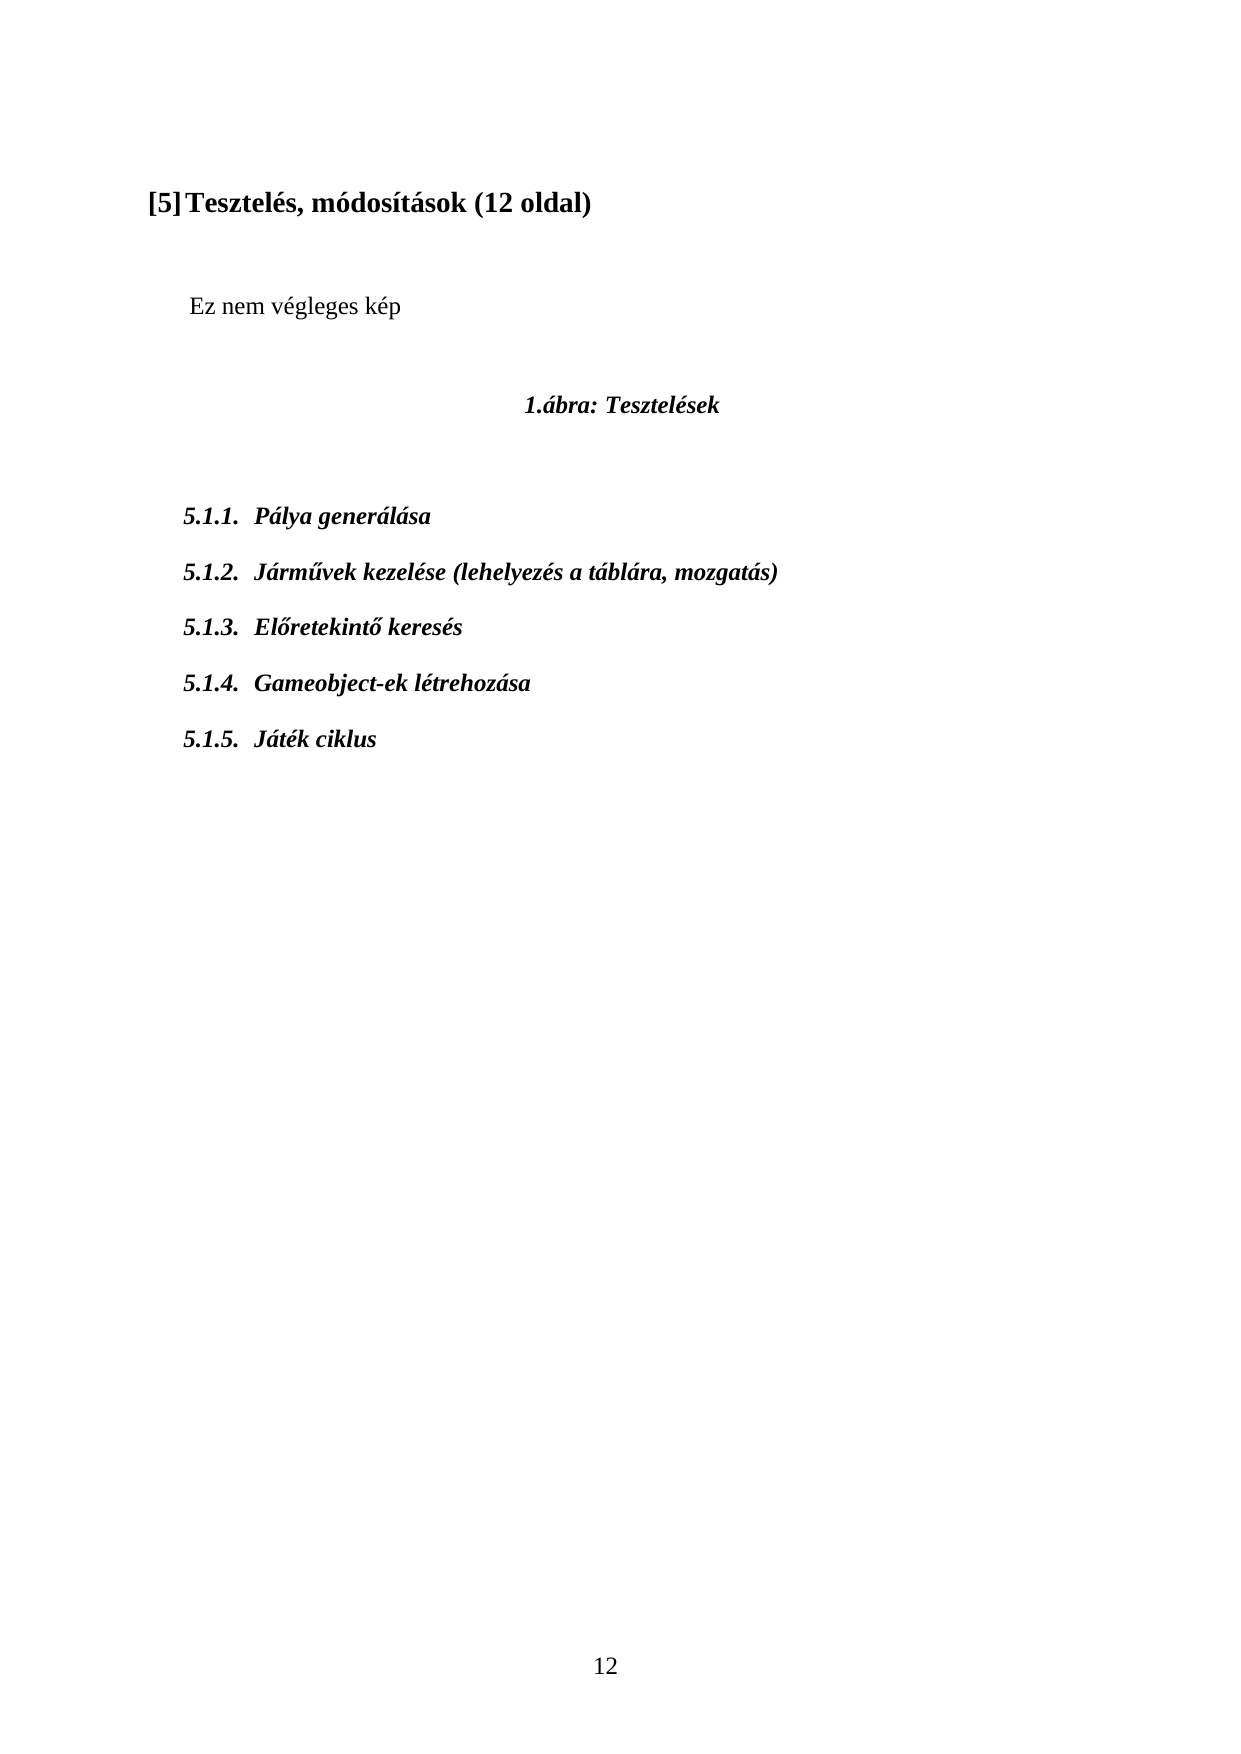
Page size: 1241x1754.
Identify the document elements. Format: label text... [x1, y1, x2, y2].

text Ez nem végleges kép [148, 291, 1092, 320]
subtitle Pálya generálása [183, 501, 1092, 530]
list Tesztelés, módosítások (12 oldal) [148, 185, 1092, 219]
subtitle Játék ciklus [183, 724, 1092, 752]
subtitle Járművek kezelése (lehelyezés a táblára, mozgatás) [183, 557, 1092, 586]
text  [148, 248, 1092, 277]
subtitle Előretekintő keresés [183, 612, 1092, 641]
subtitle Gameobject-ek létrehozása [183, 668, 1092, 697]
text 1.ábra: Tesztelések [148, 390, 1092, 419]
